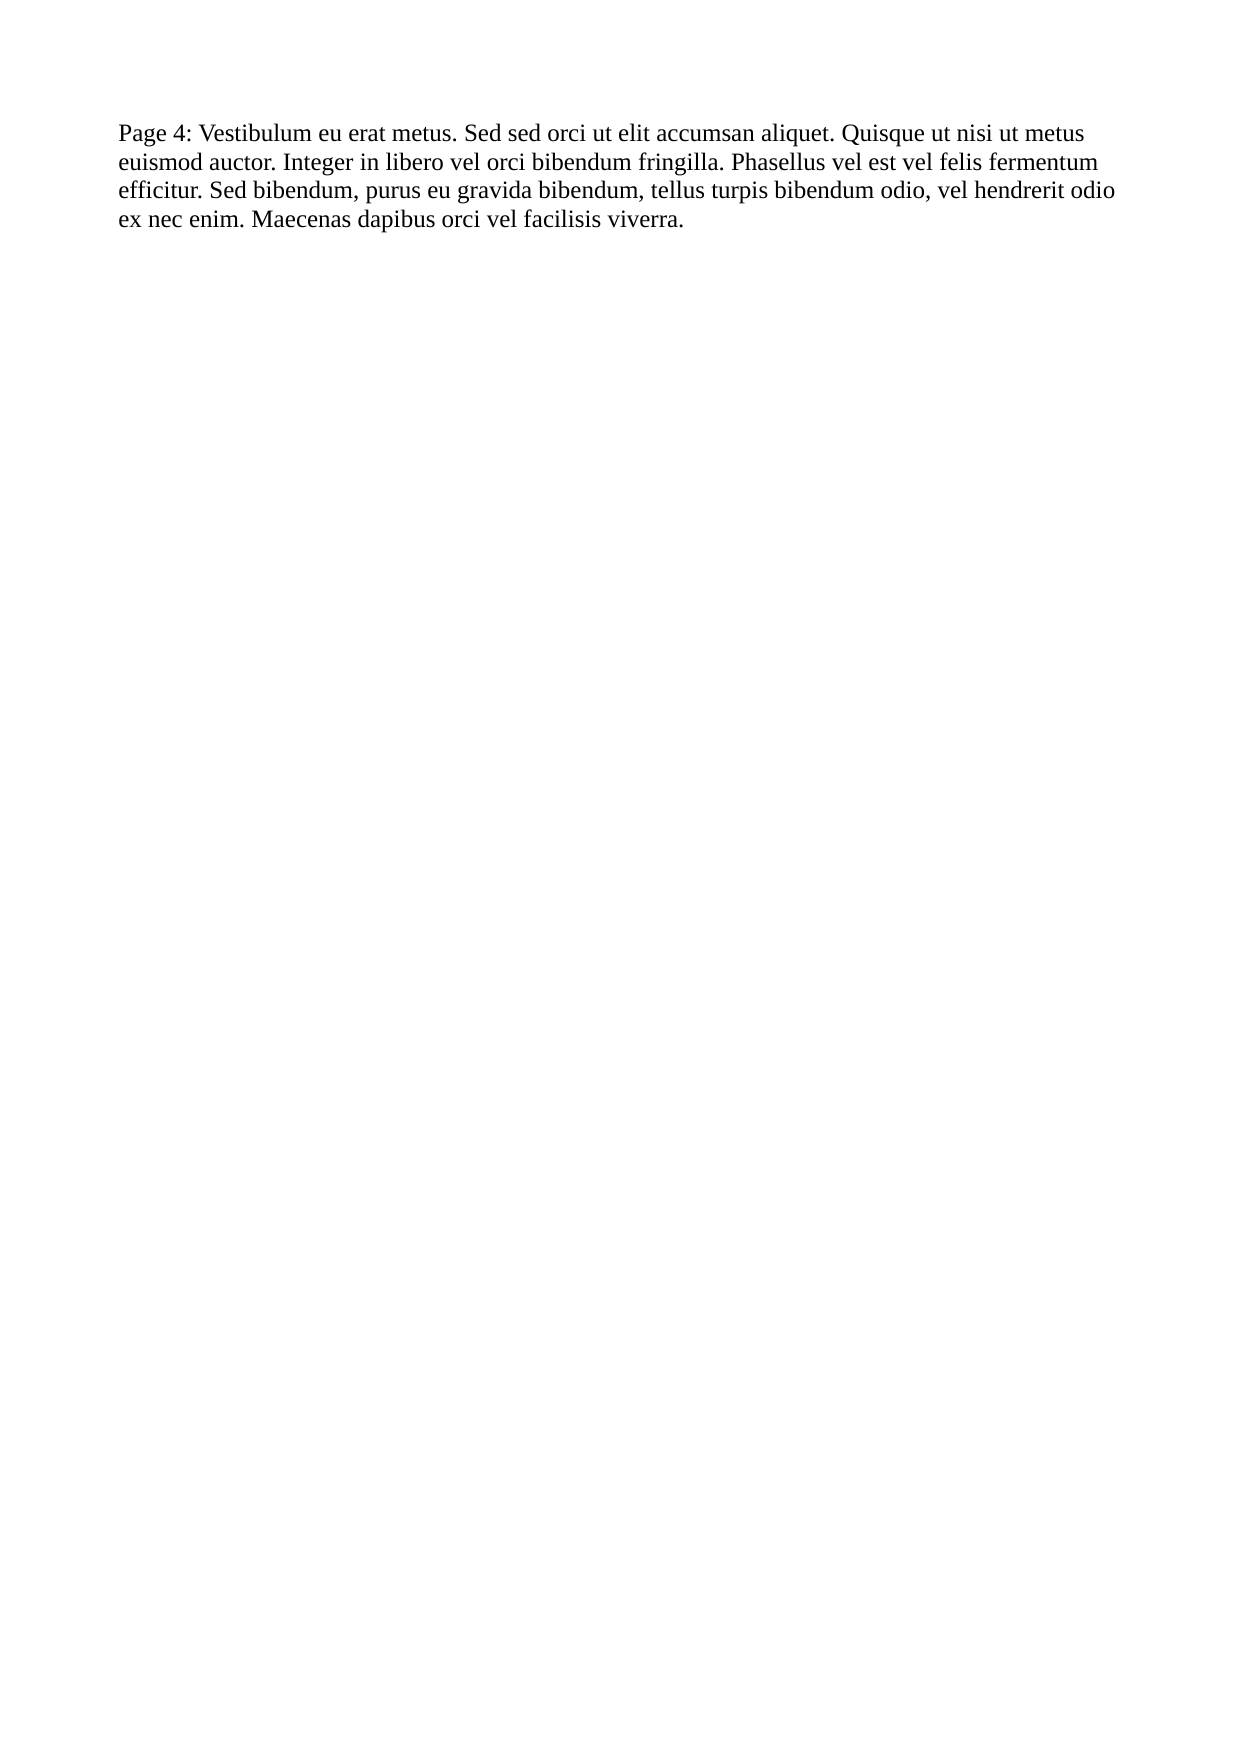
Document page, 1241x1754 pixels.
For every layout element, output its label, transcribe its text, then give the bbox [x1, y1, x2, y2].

text Page 4: Vestibulum eu erat metus. Sed sed orci ut elit accumsan aliquet. Quisque ut nisi ut metus euismod auctor. Integer in libero vel orci bibendum fringilla. Phasellus vel est vel felis fermentum efficitur. Sed bibendum, purus eu gravida bibendum, tellus turpis bibendum odio, vel hendrerit odio ex nec enim. Maecenas dapibus orci vel facilisis viverra. [118, 118, 1122, 233]
